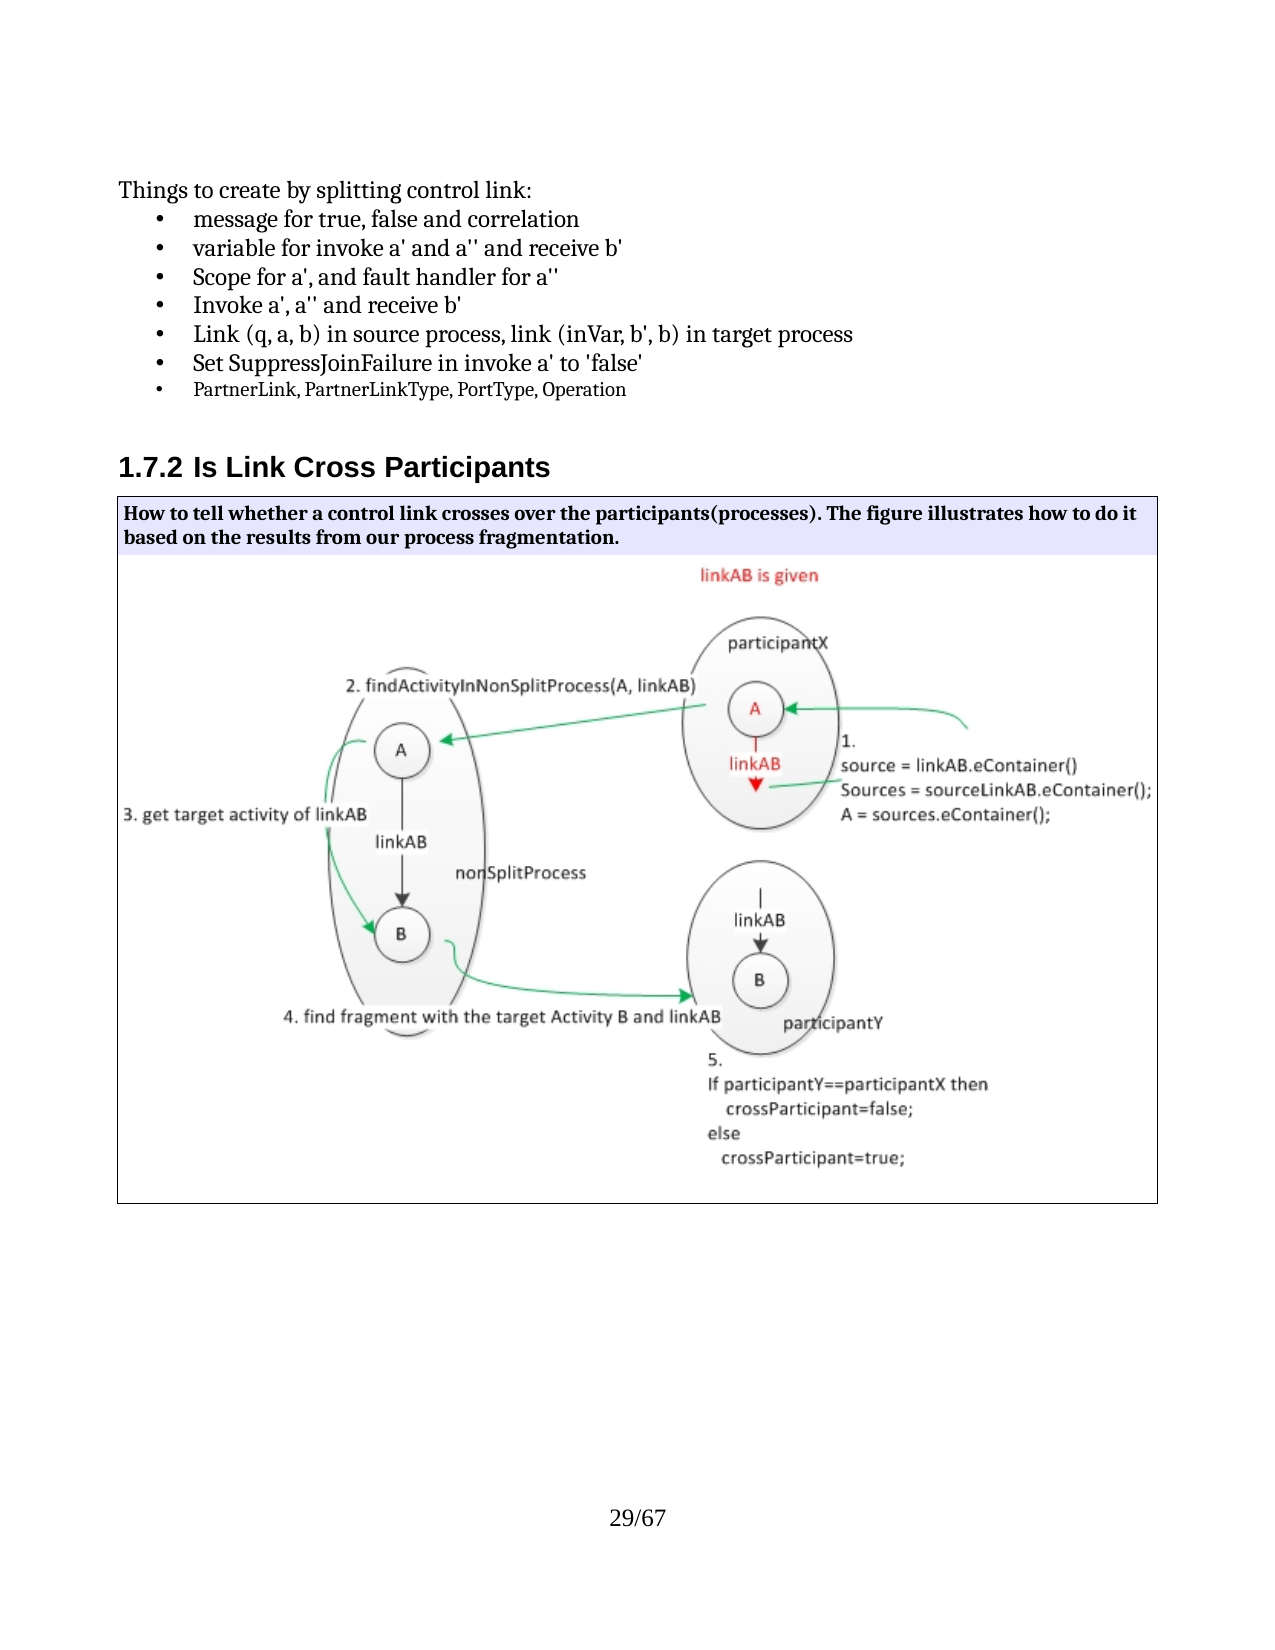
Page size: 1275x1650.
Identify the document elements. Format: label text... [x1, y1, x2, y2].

table_header How to tell whether a control link crosses over the participants(processes). The figure illustrates how to do it based on the results from our process fragmentation. [118, 497, 1157, 555]
list Link (q, a, b) in source process, link (inVar, b', b) in target process [156, 320, 1157, 349]
picture [123, 560, 1152, 1170]
list message for true, false and correlation [156, 205, 1157, 234]
subtitle Is Link Cross Participants [118, 451, 1157, 483]
list variable for invoke a' and a'' and receive b' [156, 234, 1157, 263]
list Scope for a', and fault handler for a'' [156, 263, 1157, 291]
table_cell [118, 555, 1157, 1203]
list Set SuppressJoinFailure in invoke a' to 'false' [156, 349, 1157, 378]
text Things to create by splitting control link: [118, 176, 1157, 205]
list Invoke a', a'' and receive b' [156, 291, 1157, 320]
list PartnerLink, PartnerLinkType, PortType, Operation [156, 378, 1157, 402]
